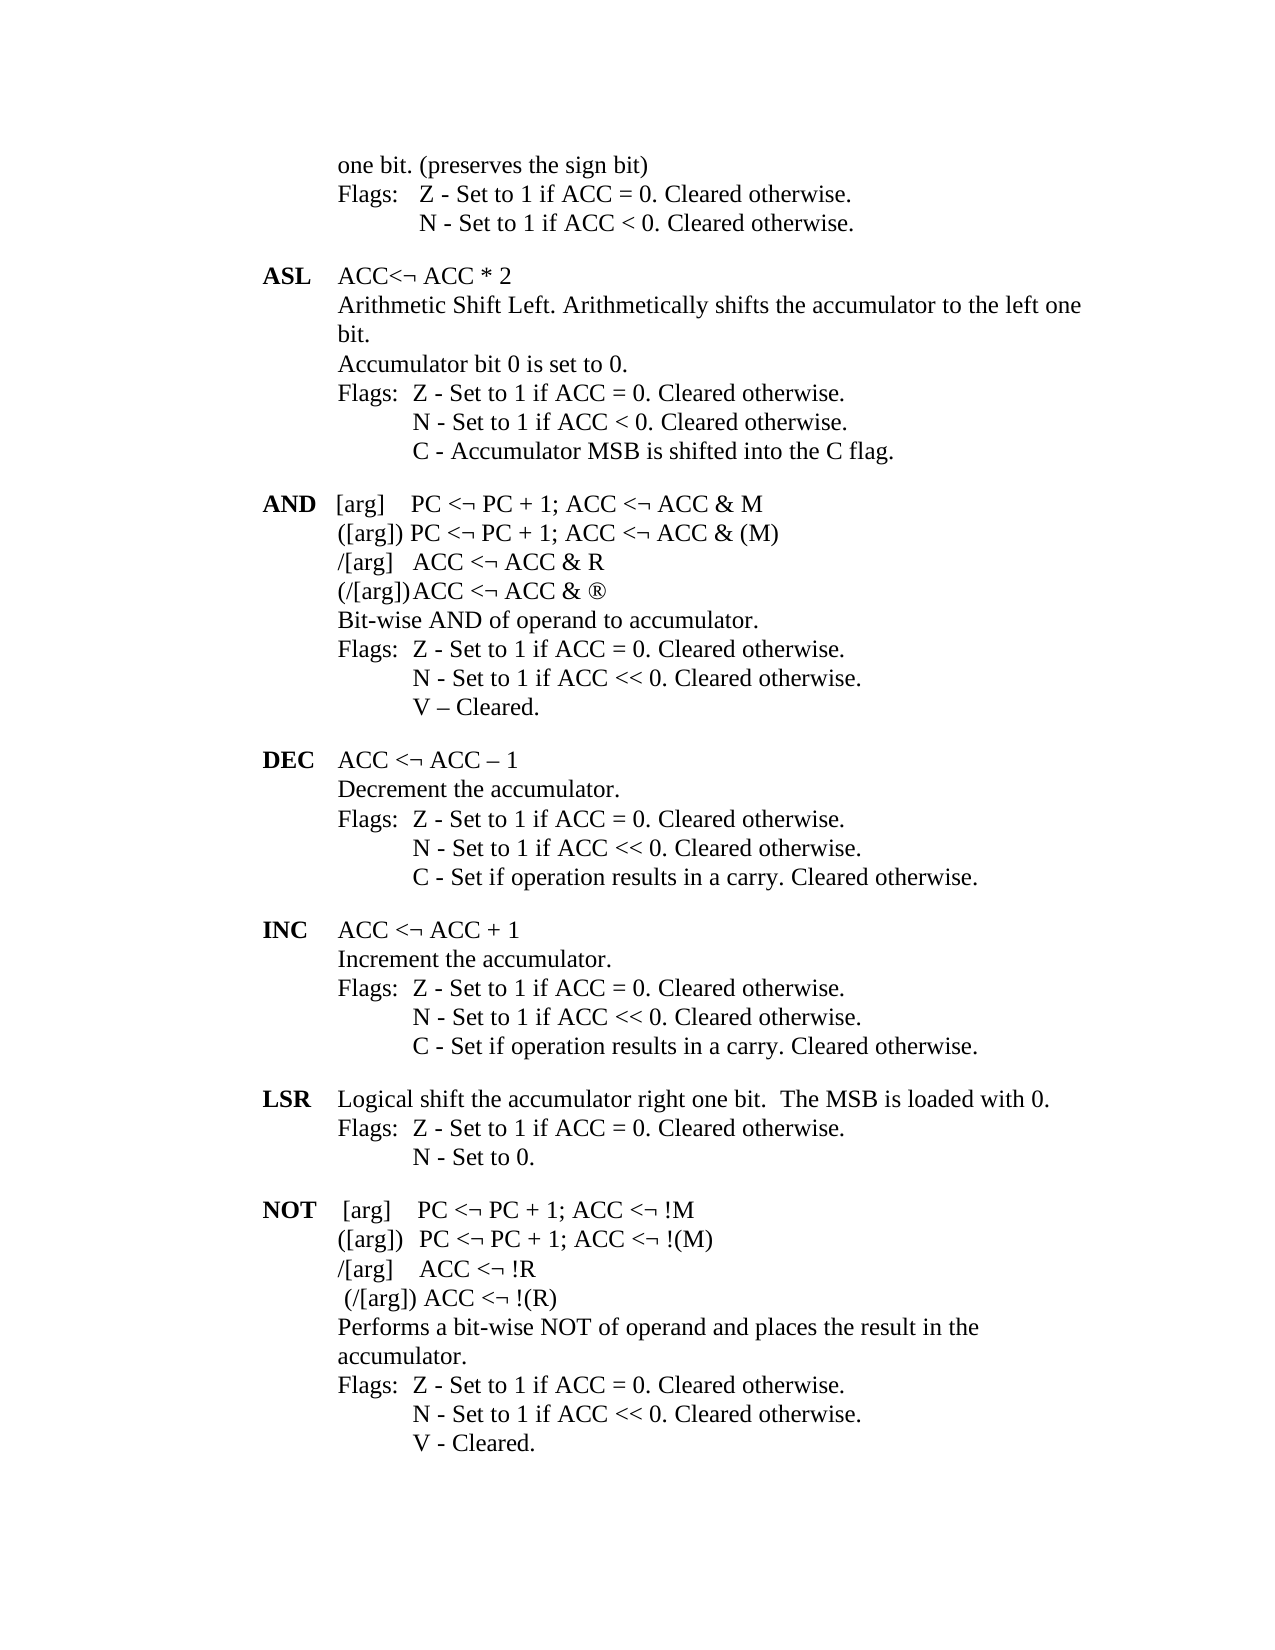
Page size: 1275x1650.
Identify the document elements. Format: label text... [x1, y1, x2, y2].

text C - Set if operation results in a carry. Cleared otherwise. [187, 1031, 1087, 1060]
text V - Cleared. [337, 1428, 1087, 1457]
text ([arg]) PC <¬ PC + 1; ACC <¬ ACC & (M) [337, 518, 1087, 547]
text Flags: Z - Set to 1 if ACC = 0. Cleared otherwise. [187, 803, 1087, 832]
text C - Accumulator MSB is shifted into the C flag. [337, 436, 1087, 465]
text V – Cleared. [337, 692, 1087, 721]
text Flags: Z - Set to 1 if ACC = 0. Cleared otherwise. [337, 1370, 1087, 1399]
text INC ACC <¬ ACC + 1 [187, 915, 1087, 944]
text N - Set to 1 if ACC < 0. Cleared otherwise. [337, 208, 1087, 237]
text Performs a bit-wise NOT of operand and places the result in the accumulator. [337, 1312, 1087, 1370]
text (/[arg]) ACC <¬ ACC & ® [337, 576, 1087, 605]
text N - Set to 1 if ACC << 0. Cleared otherwise. [187, 832, 1087, 862]
text NOT [arg] PC <¬ PC + 1; ACC <¬ !M [262, 1195, 1087, 1224]
text Decrement the accumulator. [187, 774, 1087, 803]
text N - Set to 1 if ACC < 0. Cleared otherwise. [337, 407, 1087, 436]
text Arithmetic Shift Left. Arithmetically shifts the accumulator to the left one bit. [337, 290, 1087, 348]
text Bit-wise AND of operand to accumulator. [337, 605, 1087, 634]
text Flags: Z - Set to 1 if ACC = 0. Cleared otherwise. [337, 179, 1087, 208]
text one bit. (preserves the sign bit) [337, 150, 1087, 179]
text AND [arg] PC <¬ PC + 1; ACC <¬ ACC & M [187, 489, 1087, 518]
text /[arg] ACC <¬ ACC & R [337, 547, 1087, 576]
text N - Set to 1 if ACC << 0. Cleared otherwise. [187, 1002, 1087, 1031]
text Flags: Z - Set to 1 if ACC = 0. Cleared otherwise. [337, 634, 1087, 663]
text LSR Logical shift the accumulator right one bit. The MSB is loaded with 0. [262, 1084, 1087, 1113]
text C - Set if operation results in a carry. Cleared otherwise. [187, 862, 1087, 891]
text N - Set to 0. [337, 1142, 1087, 1171]
text Flags: Z - Set to 1 if ACC = 0. Cleared otherwise. [337, 377, 1087, 407]
text N - Set to 1 if ACC << 0. Cleared otherwise. [337, 1399, 1087, 1428]
text ASL ACC<¬ ACC * 2 [262, 261, 1087, 290]
text Flags: Z - Set to 1 if ACC = 0. Cleared otherwise. [337, 1113, 1087, 1142]
text Accumulator bit 0 is set to 0. [337, 348, 1087, 377]
text Flags: Z - Set to 1 if ACC = 0. Cleared otherwise. [187, 973, 1087, 1002]
text /[arg] ACC <¬ !R [262, 1253, 1087, 1282]
text N - Set to 1 if ACC << 0. Cleared otherwise. [337, 663, 1087, 692]
text Increment the accumulator. [187, 944, 1087, 973]
text ([arg]) PC <¬ PC + 1; ACC <¬ !(M) [262, 1224, 1087, 1253]
text (/[arg]) ACC <¬ !(R) [262, 1282, 1087, 1312]
text DEC ACC <¬ ACC – 1 [187, 745, 1087, 774]
